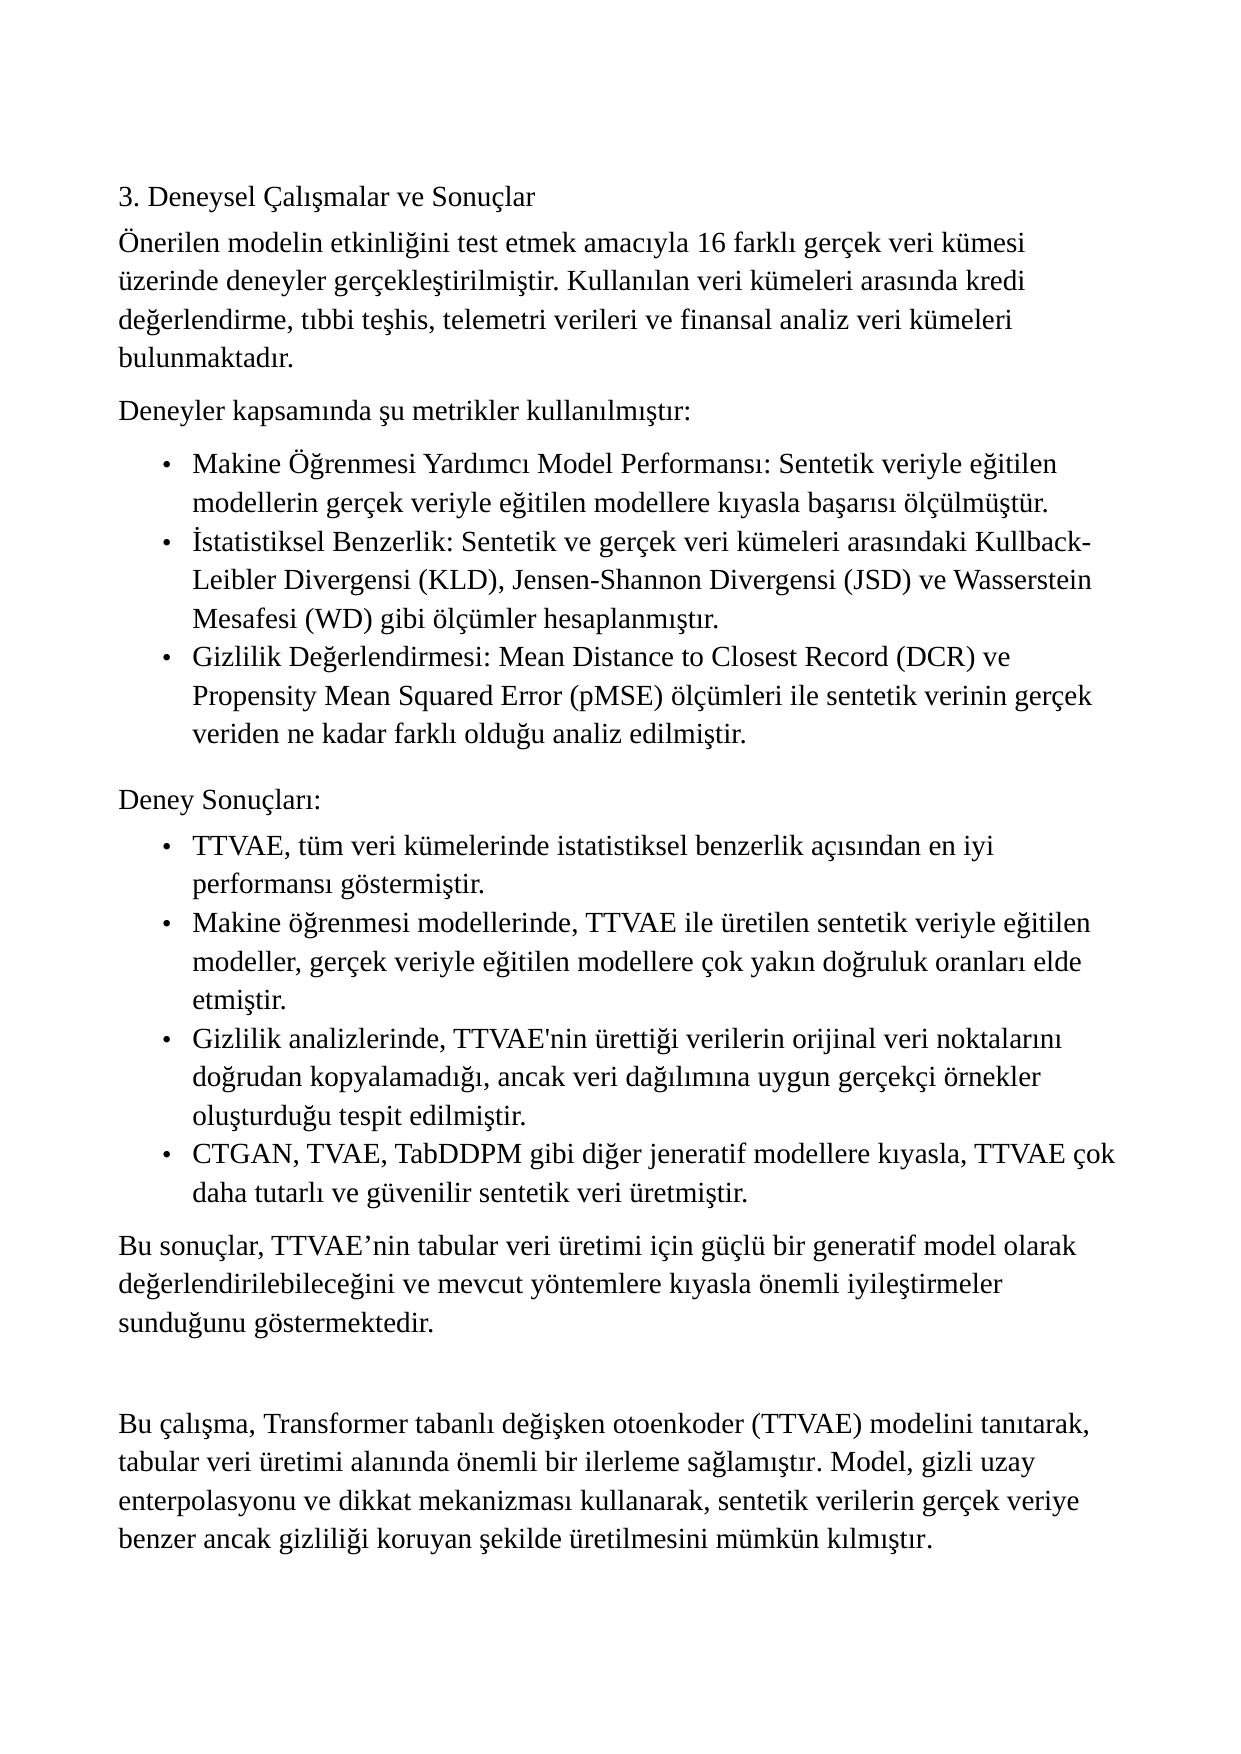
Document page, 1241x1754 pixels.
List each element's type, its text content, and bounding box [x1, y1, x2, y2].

list Gizlilik analizlerinde, TTVAE'nin ürettiği verilerin orijinal veri noktalarını doğrudan kopyalamadığı, ancak veri dağılımına uygun gerçekçi örnekler oluşturduğu tespit edilmiştir. [162, 1021, 1122, 1131]
text Önerilen modelin etkinliğini test etmek amacıyla 16 farklı gerçek veri kümesi üzerinde deneyler gerçekleştirilmiştir. Kullanılan veri kümeleri arasında kredi değerlendirme, tıbbi teşhis, telemetri verileri ve finansal analiz veri kümeleri bulunmaktadır. [118, 225, 1122, 374]
subtitle Deney Sonuçları: [118, 782, 1122, 816]
subtitle 3. Deneysel Çalışmalar ve Sonuçlar [118, 179, 1122, 212]
list Gizlilik Değerlendirmesi: Mean Distance to Closest Record (DCR) ve Propensity Mean Squared Error (pMSE) ölçümleri ile sentetik verinin gerçek veriden ne kadar farklı olduğu analiz edilmiştir. [162, 639, 1122, 750]
text Bu sonuçlar, TTVAE’nin tabular veri üretimi için güçlü bir generatif model olarak değerlendirilebileceğini ve mevcut yöntemlere kıyasla önemli iyileştirmeler sunduğunu göstermektedir. [118, 1228, 1122, 1339]
list Makine Öğrenmesi Yardımcı Model Performansı: Sentetik veriyle eğitilen modellerin gerçek veriyle eğitilen modellere kıyasla başarısı ölçülmüştür. [162, 447, 1122, 519]
list Makine öğrenmesi modellerinde, TTVAE ile üretilen sentetik veriyle eğitilen modeller, gerçek veriyle eğitilen modellere çok yakın doğruluk oranları elde etmiştir. [162, 905, 1122, 1016]
text Deneyler kapsamında şu metrikler kullanılmıştır: [118, 393, 1122, 427]
list TTVAE, tüm veri kümelerinde istatistiksel benzerlik açısından en iyi performansı göstermiştir. [162, 828, 1122, 900]
text Bu çalışma, Transformer tabanlı değişken otoenkoder (TTVAE) modelini tanıtarak, tabular veri üretimi alanında önemli bir ilerleme sağlamıştır. Model, gizli uzay enterpolasyonu ve dikkat mekanizması kullanarak, sentetik verilerin gerçek veriye benzer ancak gizliliği koruyan şekilde üretilmesini mümkün kılmıştır. [118, 1406, 1122, 1555]
list İstatistiksel Benzerlik: Sentetik ve gerçek veri kümeleri arasındaki Kullback-Leibler Divergensi (KLD), Jensen-Shannon Divergensi (JSD) ve Wasserstein Mesafesi (WD) gibi ölçümler hesaplanmıştır. [162, 524, 1122, 634]
list CTGAN, TVAE, TabDDPM gibi diğer jeneratif modellere kıyasla, TTVAE çok daha tutarlı ve güvenilir sentetik veri üretmiştir. [162, 1136, 1122, 1208]
